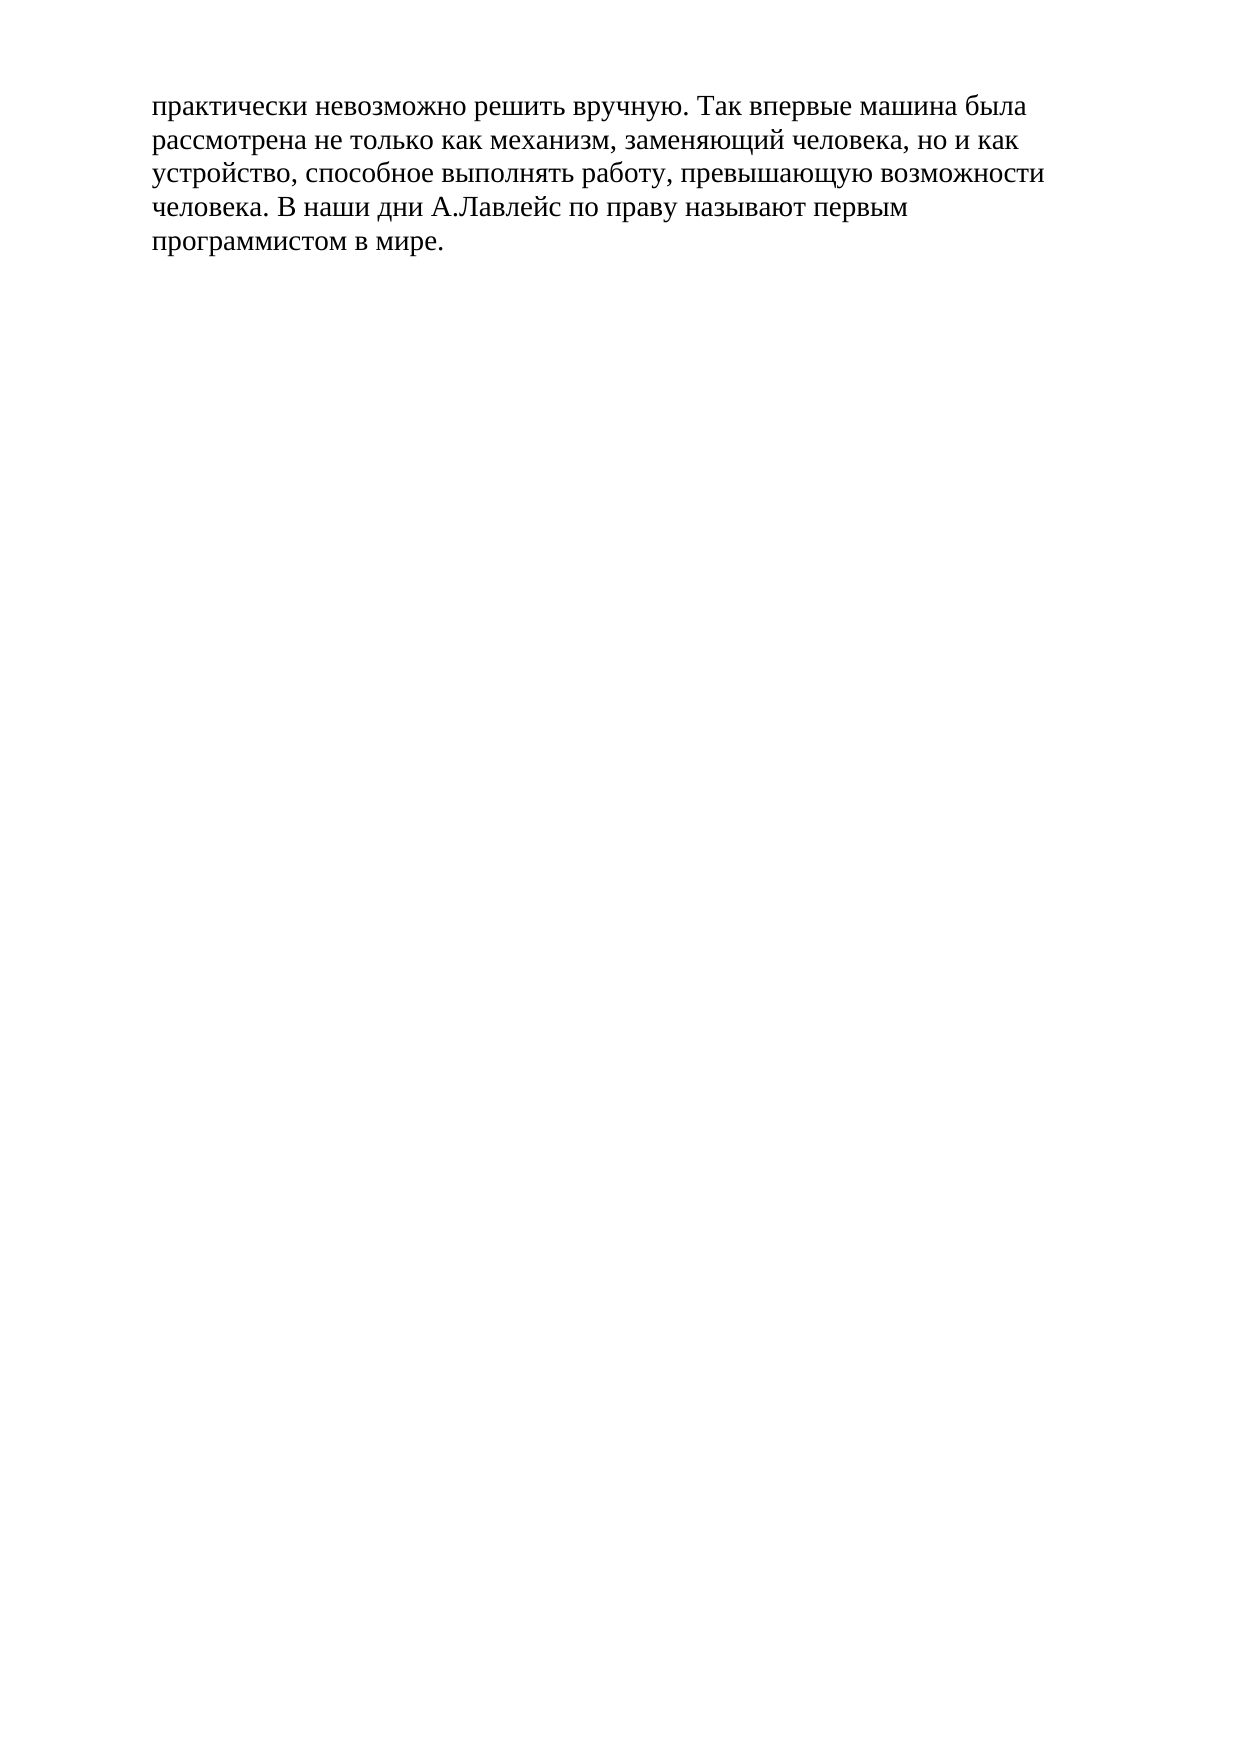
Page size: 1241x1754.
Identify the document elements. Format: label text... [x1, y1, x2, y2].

list практически невозможно решить вручную. Так впервые машина была рассмотрена не только как механизм, заменяющий человека, но и как устройство, способное выполнять работу, превышающую возможности человека. В наши дни А.Лавлейс по праву называют первым программистом в мире. [152, 88, 1094, 256]
